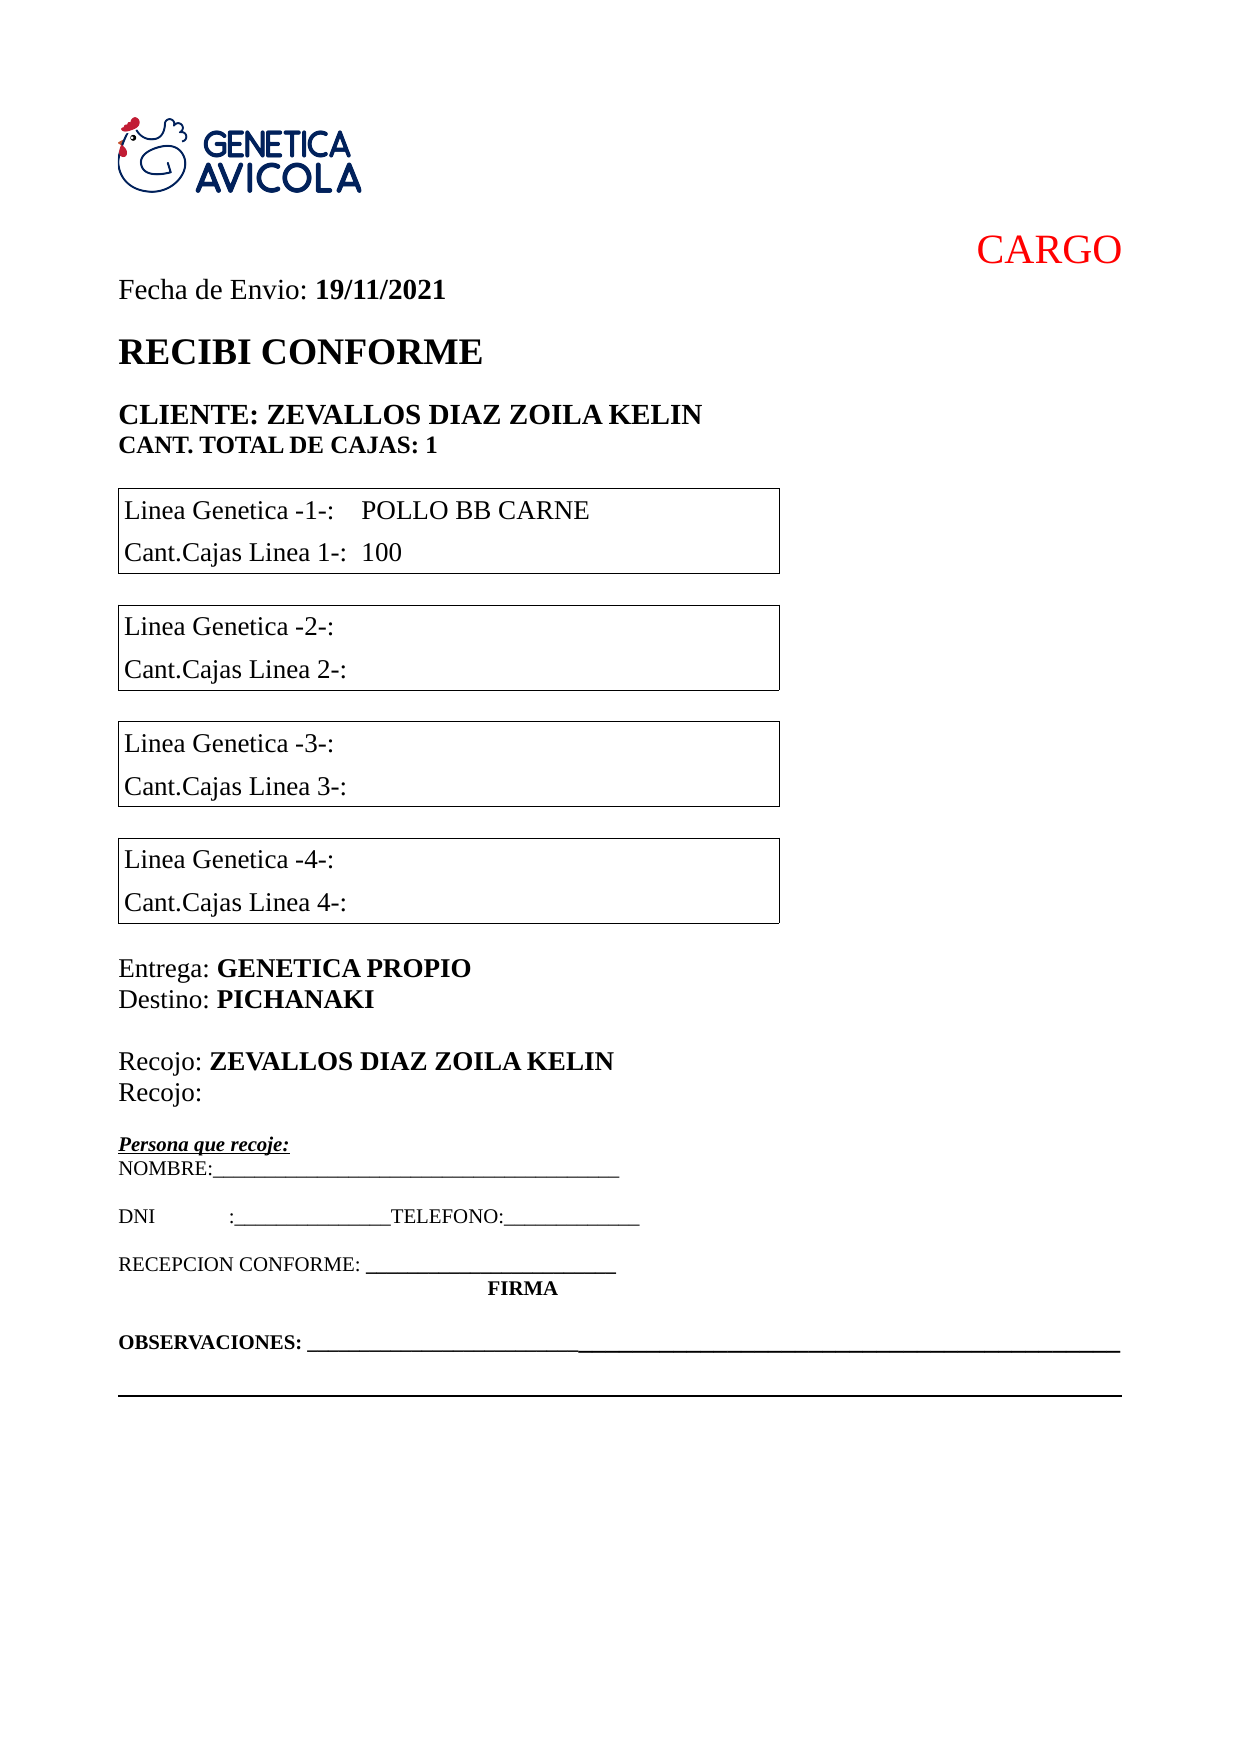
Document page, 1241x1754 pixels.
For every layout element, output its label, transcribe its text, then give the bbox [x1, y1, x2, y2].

text Recojo: ZEVALLOS DIAZ ZOILA KELIN [118, 1045, 1122, 1076]
text CARGO [118, 224, 1122, 272]
table_cell [356, 764, 779, 806]
text Fecha de Envio: 19/11/2021 [118, 272, 1122, 306]
table_cell [356, 839, 779, 880]
text NOMBRE:_______________________________________ [118, 1156, 1122, 1180]
table_cell Linea Genetica -4-: [119, 839, 356, 880]
text CANT. TOTAL DE CAJAS: 1 [118, 431, 1122, 459]
table_cell Cant.Cajas Linea 1-: [119, 531, 356, 573]
table_cell [356, 574, 779, 604]
table_cell [118, 574, 356, 604]
table_cell Cant.Cajas Linea 3-: [119, 764, 356, 806]
text RECIBI CONFORME [118, 330, 1122, 373]
picture [117, 117, 362, 193]
table_cell Cant.Cajas Linea 4-: [119, 880, 356, 923]
table_cell [356, 647, 779, 690]
table_cell [356, 722, 779, 764]
table_cell [356, 807, 779, 838]
table_cell [118, 807, 356, 838]
table_cell Linea Genetica -2-: [119, 606, 356, 647]
text Entrega: GENETICA PROPIO [118, 952, 1122, 983]
table_cell Linea Genetica -3-: [119, 722, 356, 764]
text DNI :_______________TELEFONO:_____________ [118, 1204, 1122, 1228]
table_header Linea Genetica -1-: [119, 489, 356, 531]
table_cell Cant.Cajas Linea 2-: [119, 647, 356, 690]
table_cell [356, 606, 779, 647]
table_cell [356, 691, 779, 721]
table_header POLLO BB CARNE [356, 489, 779, 531]
text RECEPCION CONFORME: ________________________ [118, 1252, 1122, 1276]
text OBSERVACIONES: __________________________________________________________________ [118, 1324, 1122, 1355]
text CLIENTE: ZEVALLOS DIAZ ZOILA KELIN [118, 397, 1122, 431]
text FIRMA [118, 1276, 1122, 1300]
table_cell [118, 691, 356, 721]
text Persona que recoje: [118, 1132, 1122, 1156]
table_cell 100 [356, 531, 779, 573]
table_cell [356, 880, 779, 923]
text Destino: PICHANAKI [118, 983, 1122, 1014]
text Recojo: [118, 1076, 1122, 1108]
